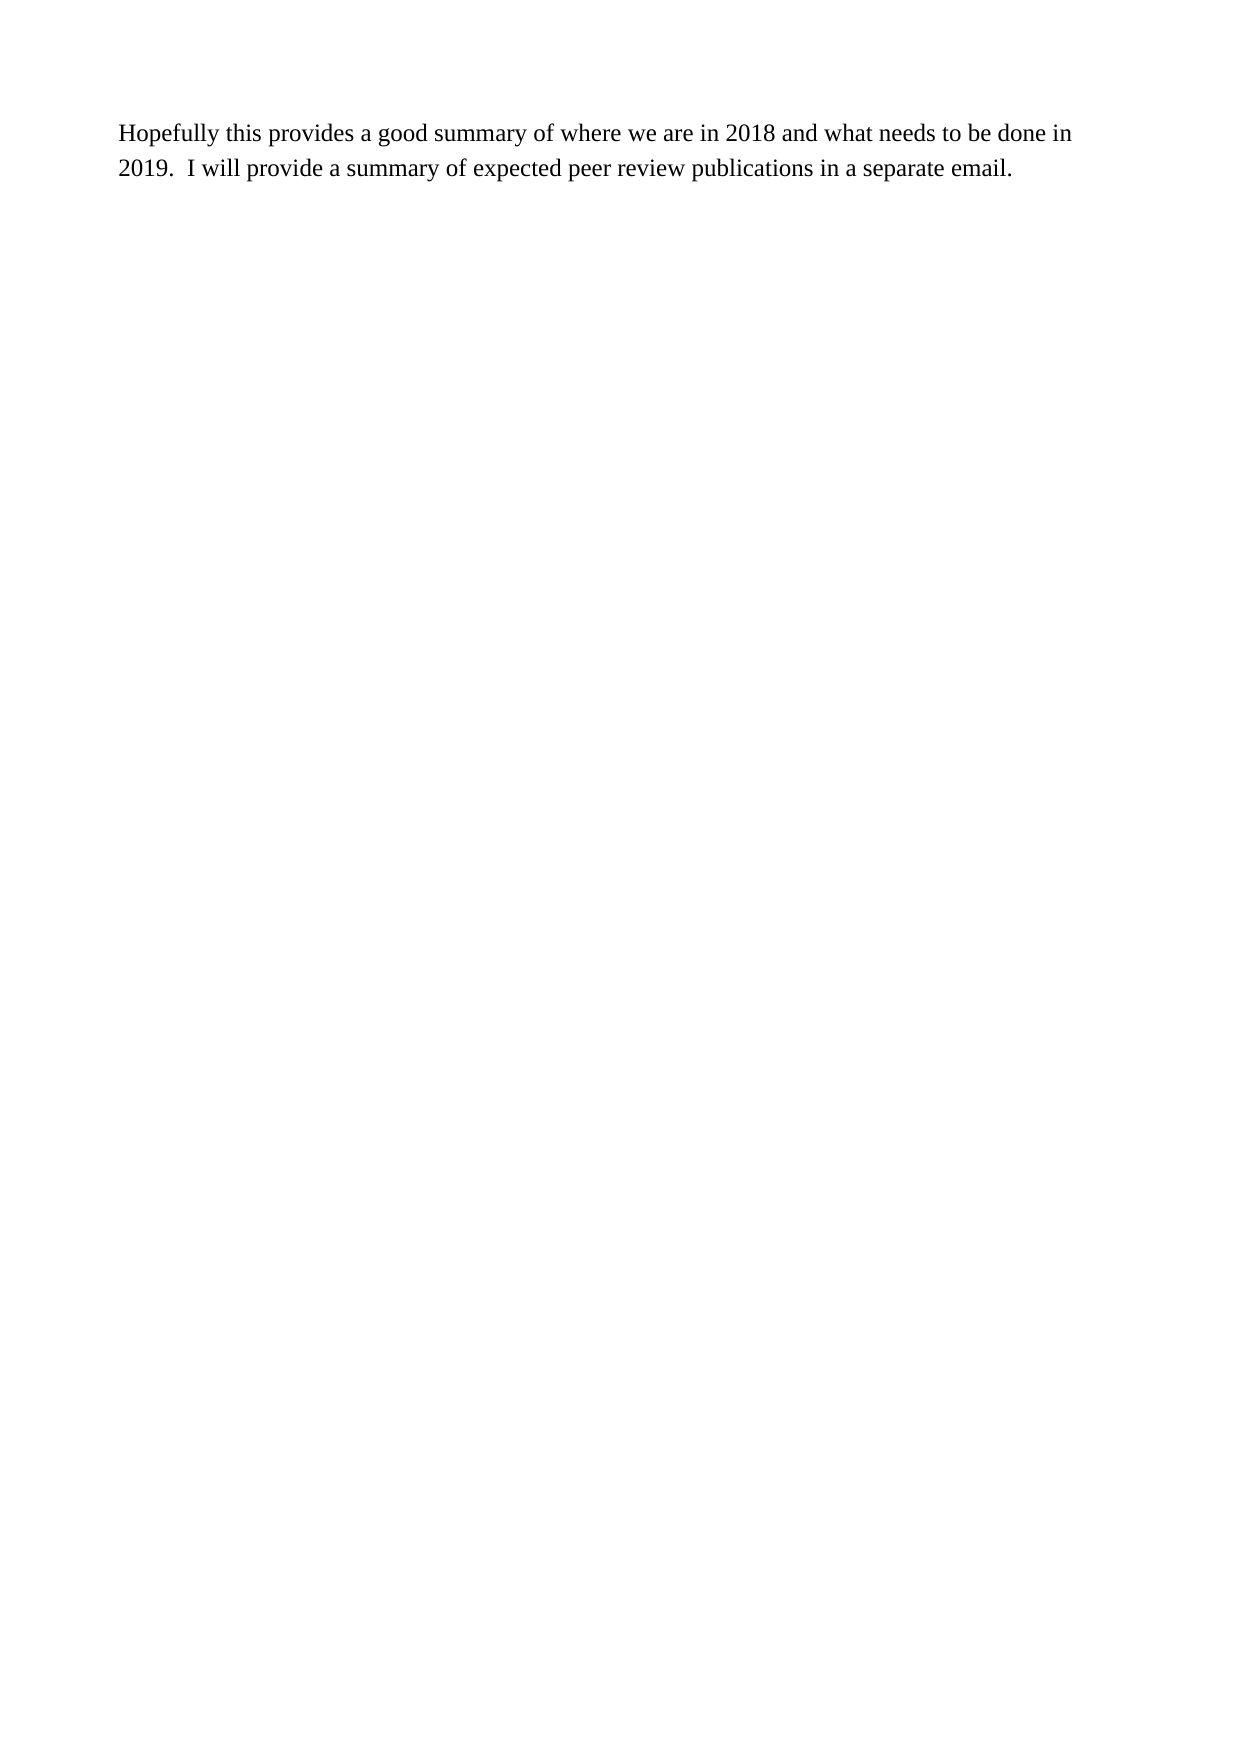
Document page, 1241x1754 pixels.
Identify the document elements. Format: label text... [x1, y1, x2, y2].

text Hopefully this provides a good summary of where we are in 2018 and what needs to be done in 2019. I will provide a summary of expected peer review publications in a separate email. [118, 118, 1122, 216]
